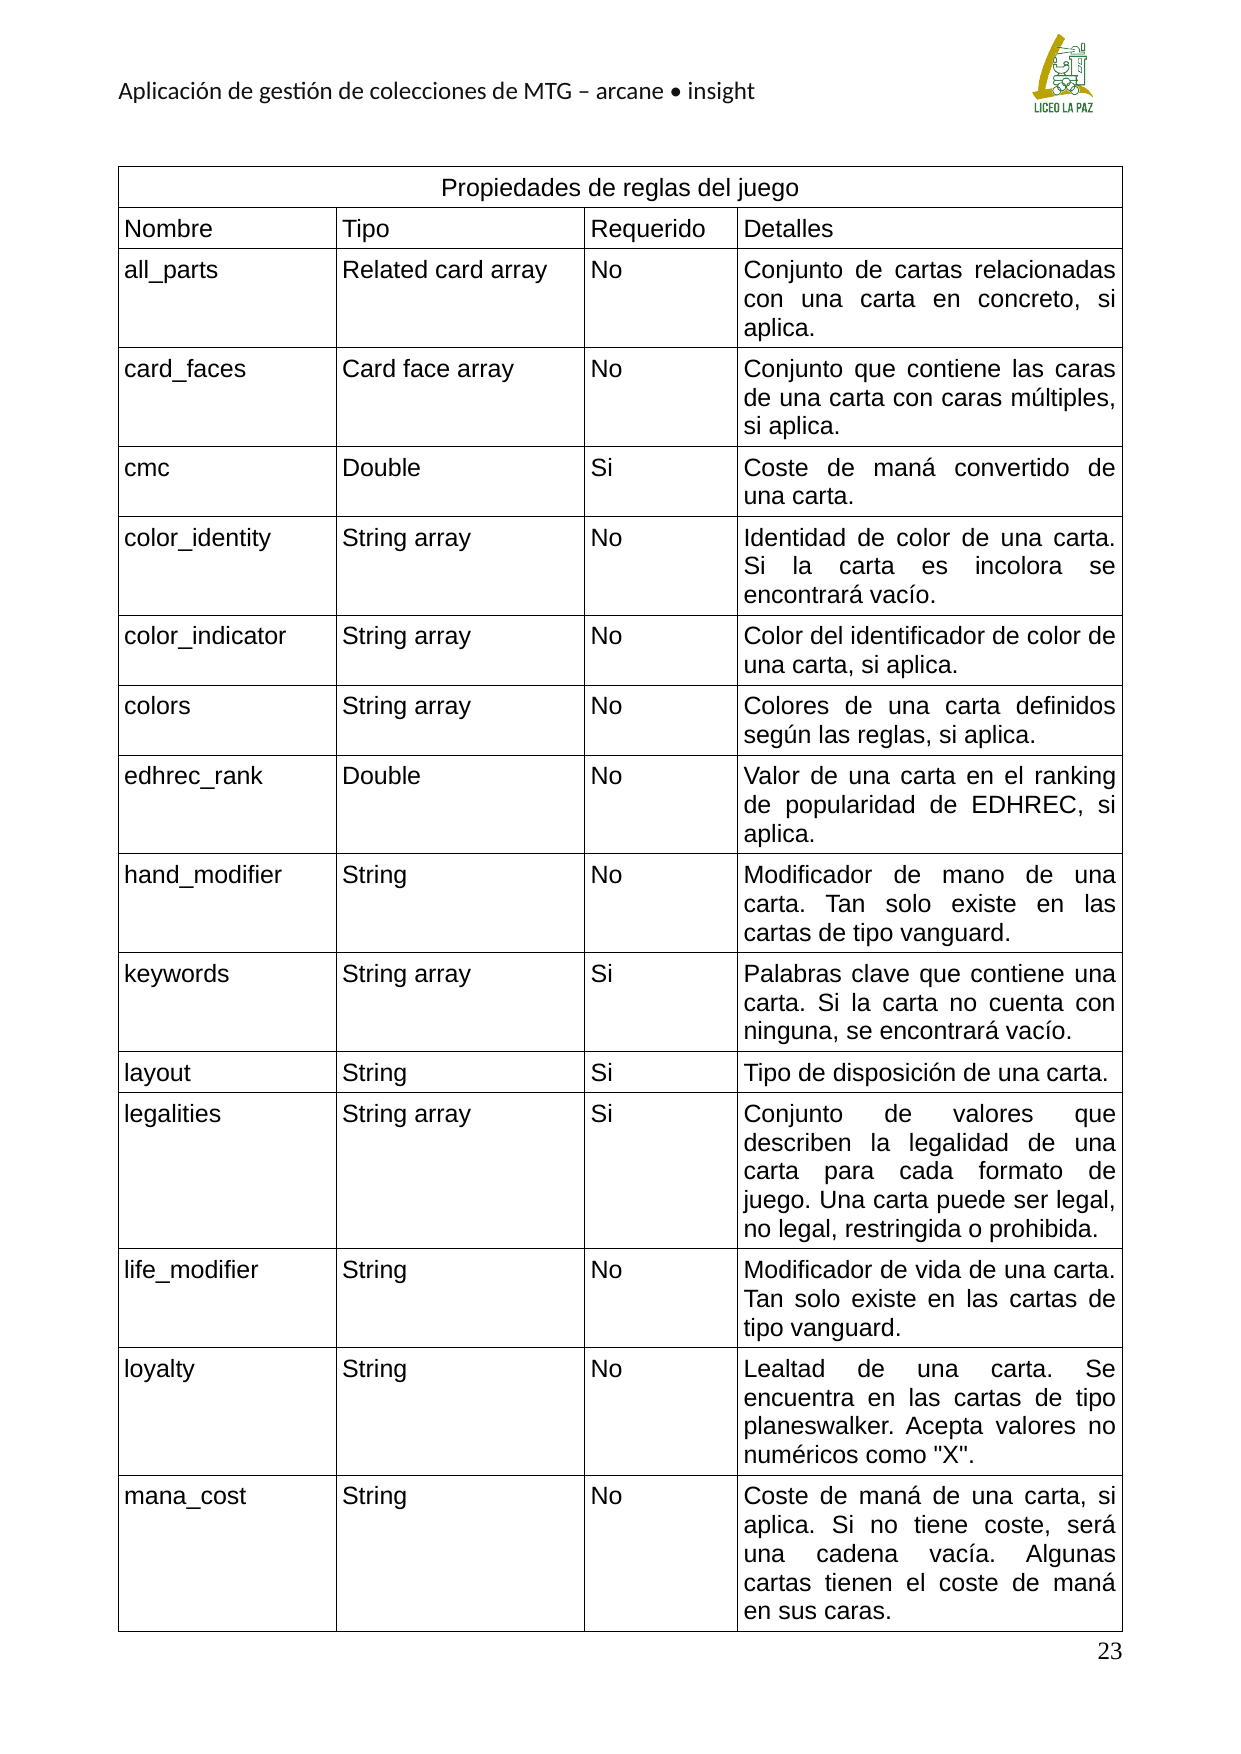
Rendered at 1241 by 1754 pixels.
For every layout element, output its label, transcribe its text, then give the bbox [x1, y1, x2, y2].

table_cell Coste de maná de una carta, si aplica. Si no tiene coste, será una cadena vacía. Algunas cartas tienen el coste de maná en sus caras. [738, 1476, 1122, 1631]
table_cell cmc [119, 447, 336, 516]
table_cell Si [585, 447, 737, 516]
table_cell Colores de una carta definidos según las reglas, si aplica. [738, 686, 1122, 754]
table_cell No [585, 1249, 737, 1347]
table_cell keywords [119, 953, 336, 1051]
table_cell Double [337, 756, 584, 853]
table_cell String [337, 1249, 584, 1347]
table_cell No [585, 1476, 737, 1631]
table_cell Requerido [585, 208, 737, 248]
table_cell color_identity [119, 517, 336, 614]
table_cell legalities [119, 1093, 336, 1248]
table_cell String array [337, 616, 584, 684]
table_cell String [337, 854, 584, 952]
table_cell Modificador de vida de una carta. Tan solo existe en las cartas de tipo vanguard. [738, 1249, 1122, 1347]
picture [1025, 26, 1100, 121]
table_cell String [337, 1052, 584, 1092]
table_cell Detalles [738, 208, 1122, 248]
table_cell edhrec_rank [119, 756, 336, 853]
table_cell No [585, 1348, 737, 1474]
table_cell Related card array [337, 249, 584, 347]
table_cell all_parts [119, 249, 336, 347]
table_cell String array [337, 686, 584, 754]
table_cell No [585, 854, 737, 952]
table_cell String [337, 1476, 584, 1631]
table_cell No [585, 616, 737, 684]
table_cell No [585, 348, 737, 446]
table_cell Color del identificador de color de una carta, si aplica. [738, 616, 1122, 684]
table_cell Nombre [119, 208, 336, 248]
table_cell String [337, 1348, 584, 1474]
table_cell Conjunto de valores que describen la legalidad de una carta para cada formato de juego. Una carta puede ser legal, no legal, restringida o prohibida. [738, 1093, 1122, 1248]
table_cell String array [337, 953, 584, 1051]
table_cell Lealtad de una carta. Se encuentra en las cartas de tipo planeswalker. Acepta valores no numéricos como "X". [738, 1348, 1122, 1474]
table_cell life_modifier [119, 1249, 336, 1347]
table_cell mana_cost [119, 1476, 336, 1631]
table_cell Si [585, 1052, 737, 1092]
table_cell Coste de maná convertido de una carta. [738, 447, 1122, 516]
table_cell Conjunto que contiene las caras de una carta con caras múltiples, si aplica. [738, 348, 1122, 446]
table_header Propiedades de reglas del juego [119, 167, 1122, 207]
table_cell card_faces [119, 348, 336, 446]
table_cell String array [337, 517, 584, 614]
table_cell Tipo [337, 208, 584, 248]
table_cell Double [337, 447, 584, 516]
table_cell No [585, 249, 737, 347]
table_cell No [585, 686, 737, 754]
table_cell Identidad de color de una carta. Si la carta es incolora se encontrará vacío. [738, 517, 1122, 614]
table_cell Si [585, 953, 737, 1051]
table_cell No [585, 756, 737, 853]
table_cell colors [119, 686, 336, 754]
table_cell String array [337, 1093, 584, 1248]
table_cell layout [119, 1052, 336, 1092]
table_cell color_indicator [119, 616, 336, 684]
table_cell Card face array [337, 348, 584, 446]
table_cell Palabras clave que contiene una carta. Si la carta no cuenta con ninguna, se encontrará vacío. [738, 953, 1122, 1051]
table_cell Si [585, 1093, 737, 1248]
table_cell Tipo de disposición de una carta. [738, 1052, 1122, 1092]
table_cell hand_modifier [119, 854, 336, 952]
table_cell loyalty [119, 1348, 336, 1474]
table_cell No [585, 517, 737, 614]
table_cell Modificador de mano de una carta. Tan solo existe en las cartas de tipo vanguard. [738, 854, 1122, 952]
table_cell Conjunto de cartas relacionadas con una carta en concreto, si aplica. [738, 249, 1122, 347]
table_cell Valor de una carta en el ranking de popularidad de EDHREC, si aplica. [738, 756, 1122, 853]
